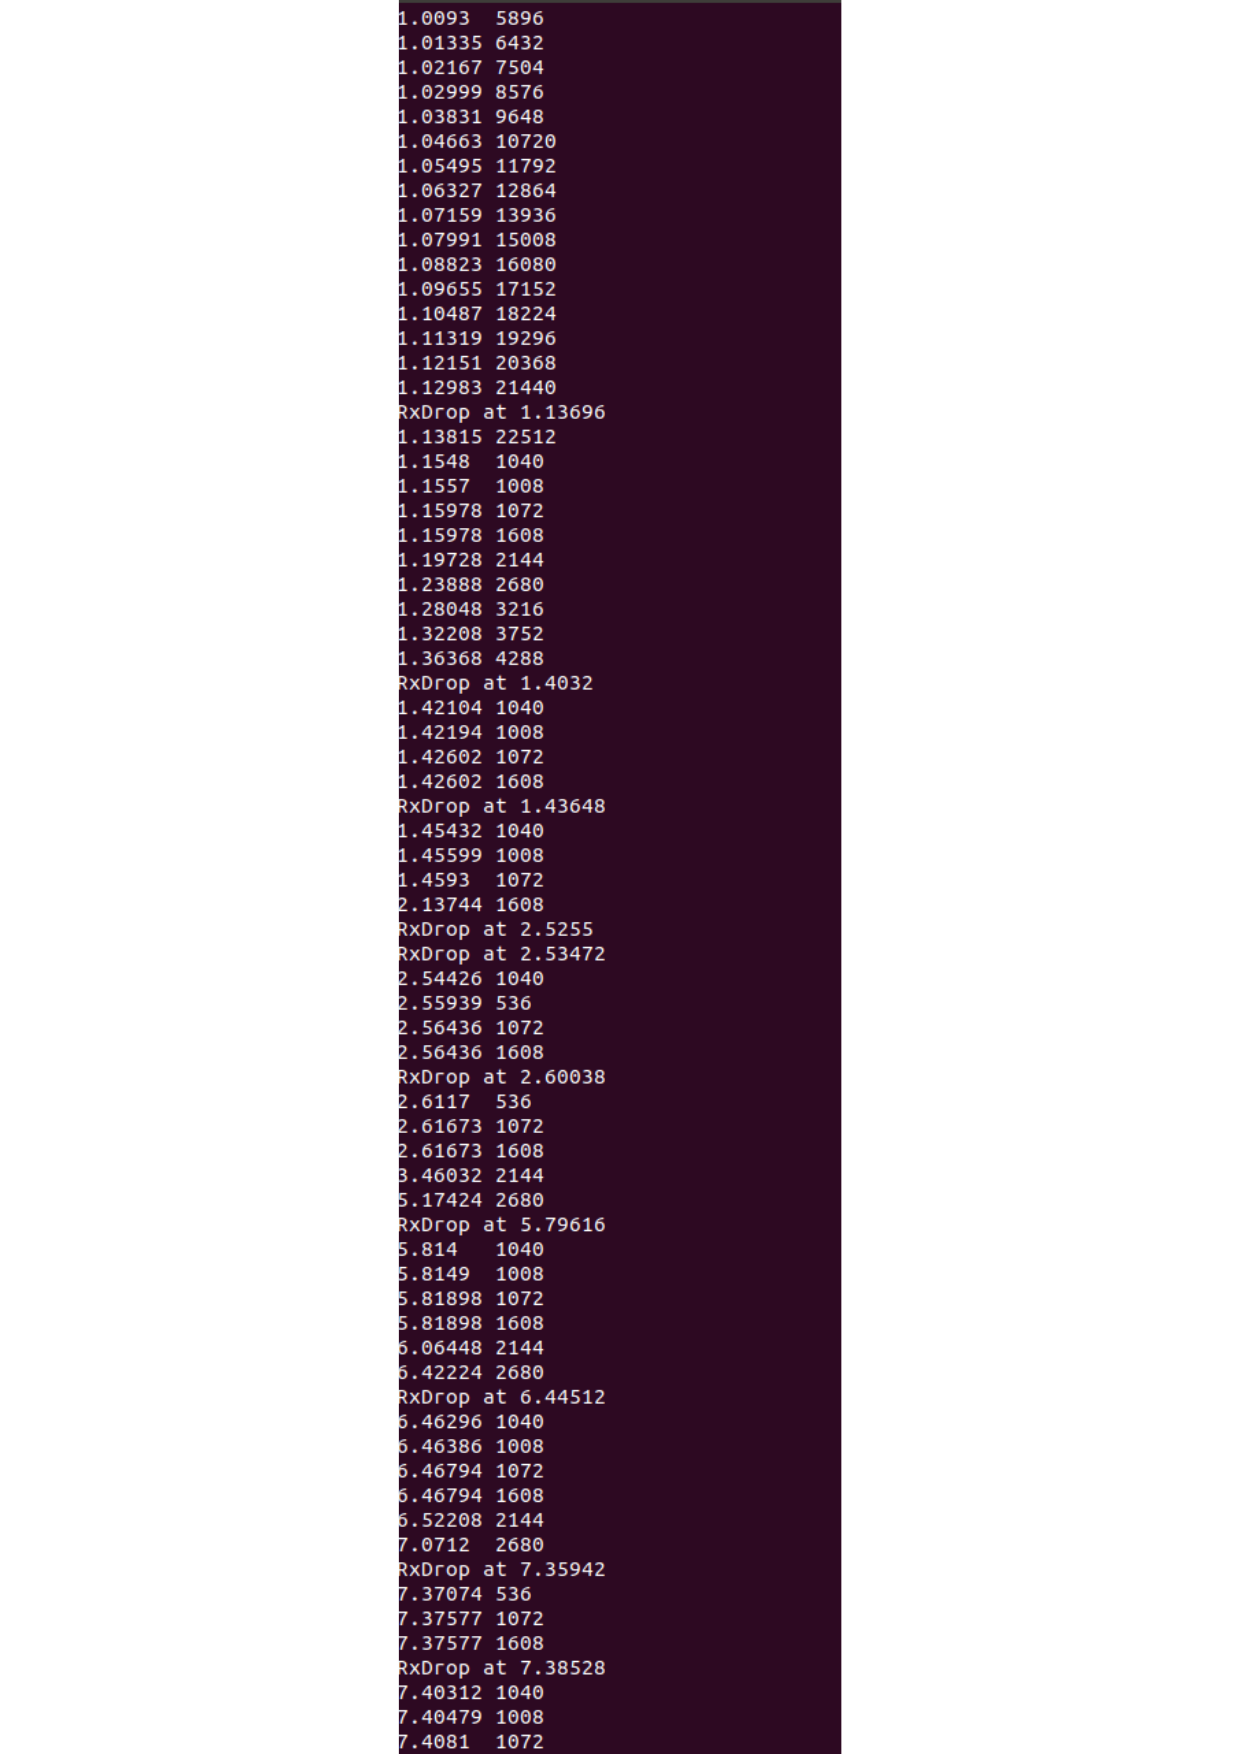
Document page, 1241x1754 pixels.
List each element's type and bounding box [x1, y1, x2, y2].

picture [398, 0, 842, 1754]
